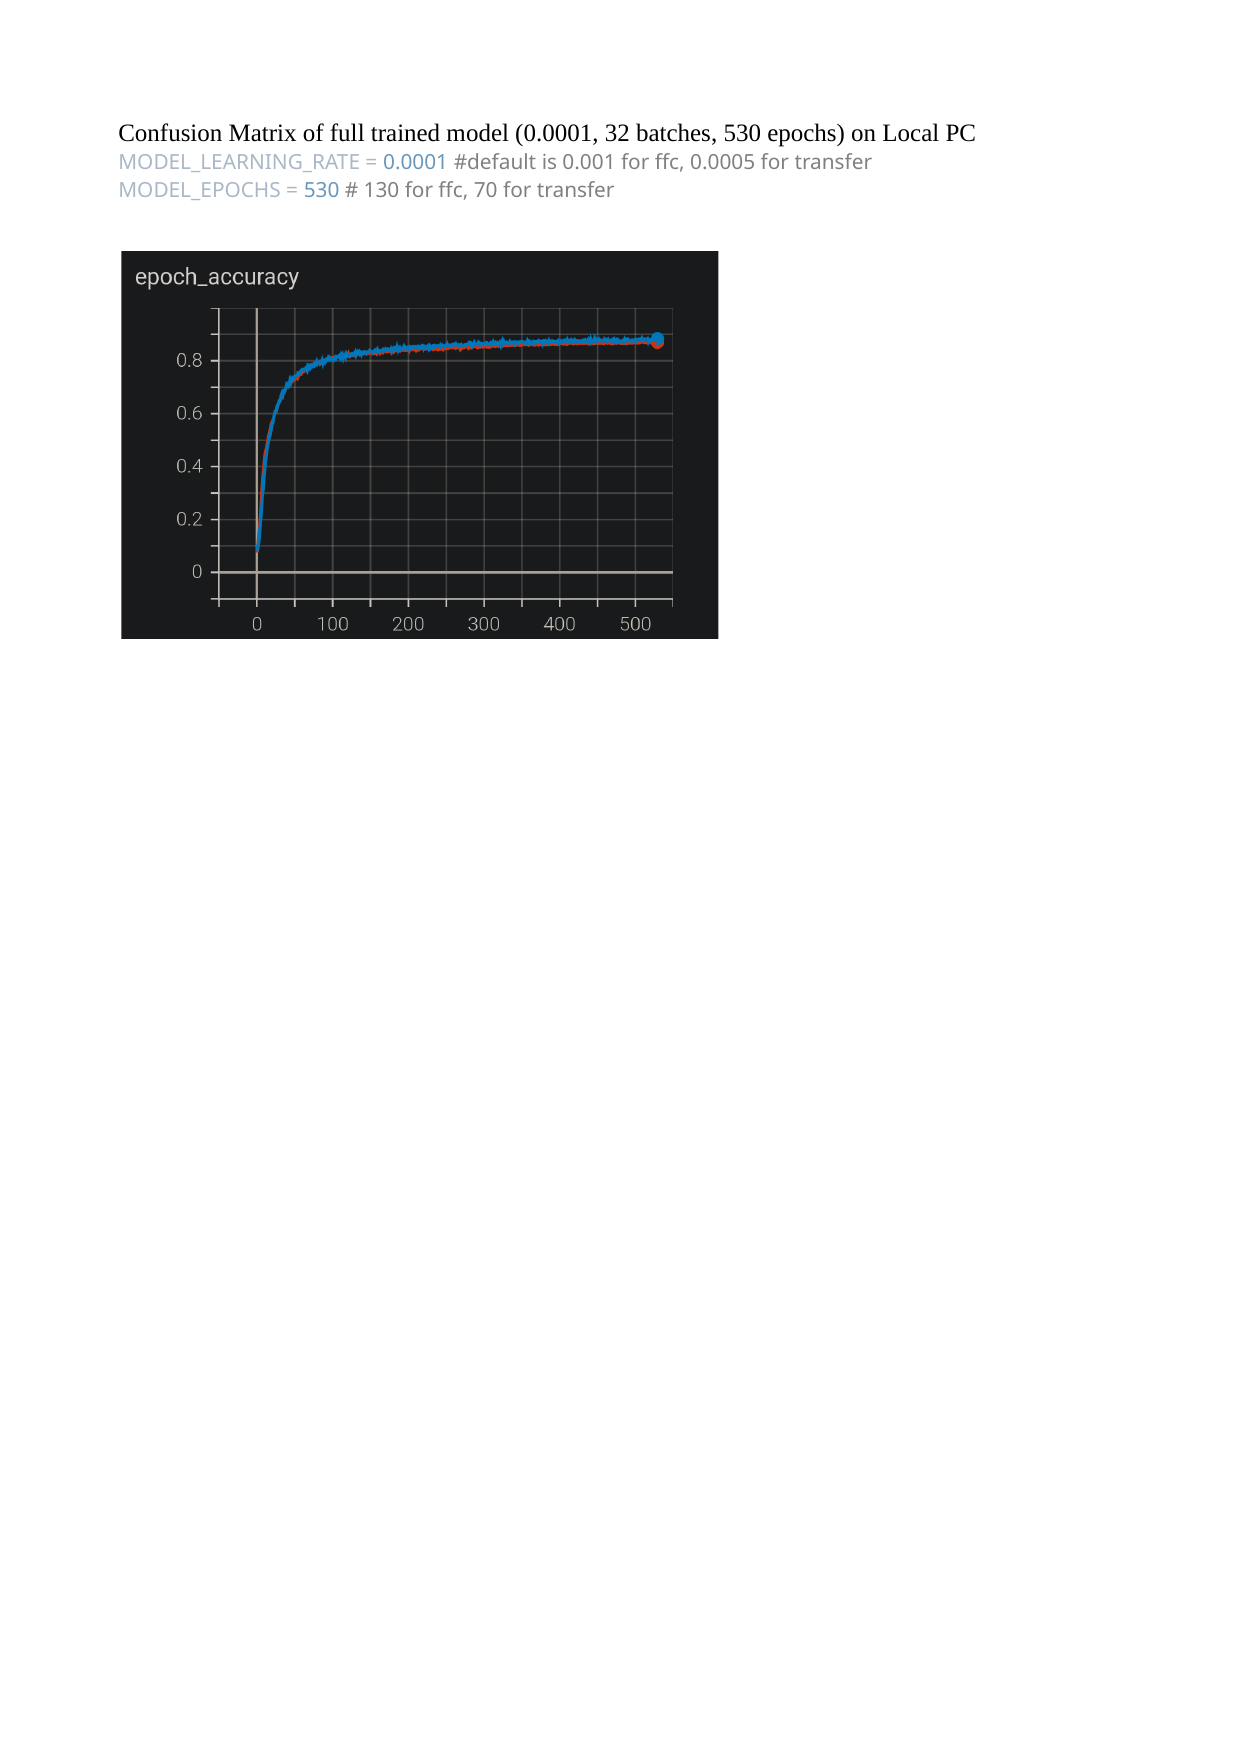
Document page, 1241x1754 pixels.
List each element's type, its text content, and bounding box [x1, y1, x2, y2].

text Confusion Matrix of full trained model (0.0001, 32 batches, 530 epochs) on Local PC [118, 118, 1122, 147]
picture [121, 251, 719, 639]
text MODEL_LEARNING_RATE = 0.0001 #default is 0.001 for ffc, 0.0005 for transfer MODEL_EPOCHS = 530 # 130 for ffc, 70 for transfer [118, 147, 1122, 204]
